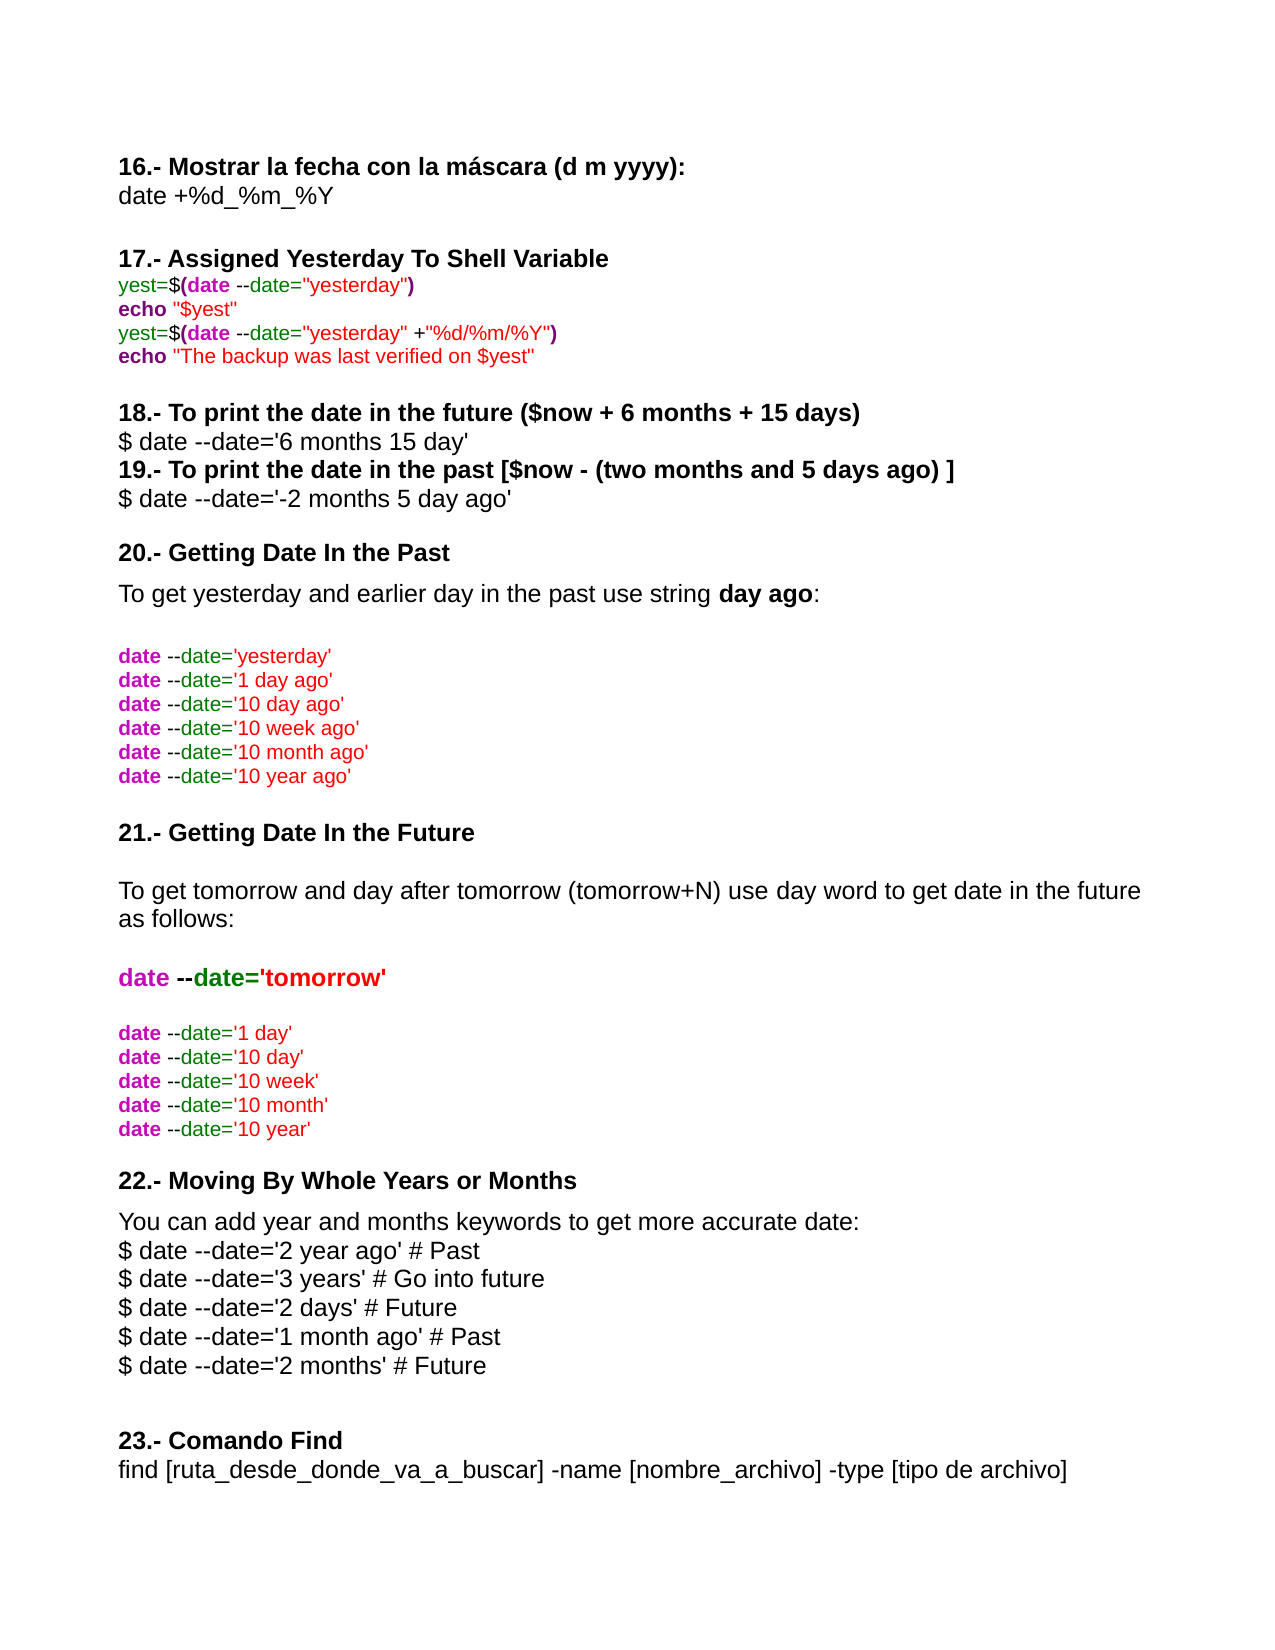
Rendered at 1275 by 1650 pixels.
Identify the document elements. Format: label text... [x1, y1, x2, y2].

text 17.- Assigned Yesterday To Shell Variable [118, 244, 1157, 272]
text yest=$(date --date="yesterday") [118, 272, 1157, 296]
text date --date='10 day' [118, 1045, 1157, 1069]
text 16.- Mostrar la fecha con la máscara (d m yyyy): [118, 152, 1157, 181]
text date --date='10 month ago' [118, 740, 1157, 764]
subtitle 20.- Getting Date In the Past [118, 538, 1157, 567]
text date --date='10 week ago' [118, 716, 1157, 740]
text find [ruta_desde_donde_va_a_buscar] -name [nombre_archivo] -type [tipo de archivo] [118, 1455, 1157, 1483]
text date --date='10 year' [118, 1117, 1157, 1141]
text date --date='1 day' [118, 1021, 1157, 1045]
text echo "$yest" [118, 296, 1157, 320]
text date --date='10 year ago' [118, 764, 1157, 788]
text date --date='1 day ago' [118, 668, 1157, 692]
text date --date='10 week' [118, 1069, 1157, 1093]
text date --date='10 month' [118, 1093, 1157, 1117]
text 23.- Comando Find [118, 1426, 1157, 1455]
text date --date='yesterday' [118, 644, 1157, 668]
subtitle date --date='tomorrow' [118, 963, 1157, 991]
subtitle 21.- Getting Date In the Future [118, 817, 1157, 846]
subtitle To get tomorrow and day after tomorrow (tomorrow+N) use day word to get date in the future as follows: [118, 876, 1157, 933]
subtitle 22.- Moving By Whole Years or Months [118, 1166, 1157, 1194]
text 18.- To print the date in the future ($now + 6 months + 15 days) $ date --date='6 months 15 day' 19.- To print the date in the past [$now - (two months and 5 days ago) ] $ date --date='-2 months 5 day ago' [118, 398, 1157, 513]
text date --date='10 day ago' [118, 692, 1157, 716]
text You can add year and months keywords to get more accurate date: $ date --date='2 year ago' # Past $ date --date='3 years' # Go into future $ date --date='2 days' # Future $ date --date='1 month ago' # Past $ date --date='2 months' # Future [118, 1207, 1157, 1379]
text yest=$(date --date="yesterday" +"%d/%m/%Y") [118, 320, 1157, 344]
text date +%d_%m_%Y [118, 181, 1157, 210]
text To get yesterday and earlier day in the past use string day ago: [118, 579, 1157, 608]
text echo "The backup was last verified on $yest" [118, 344, 1157, 368]
